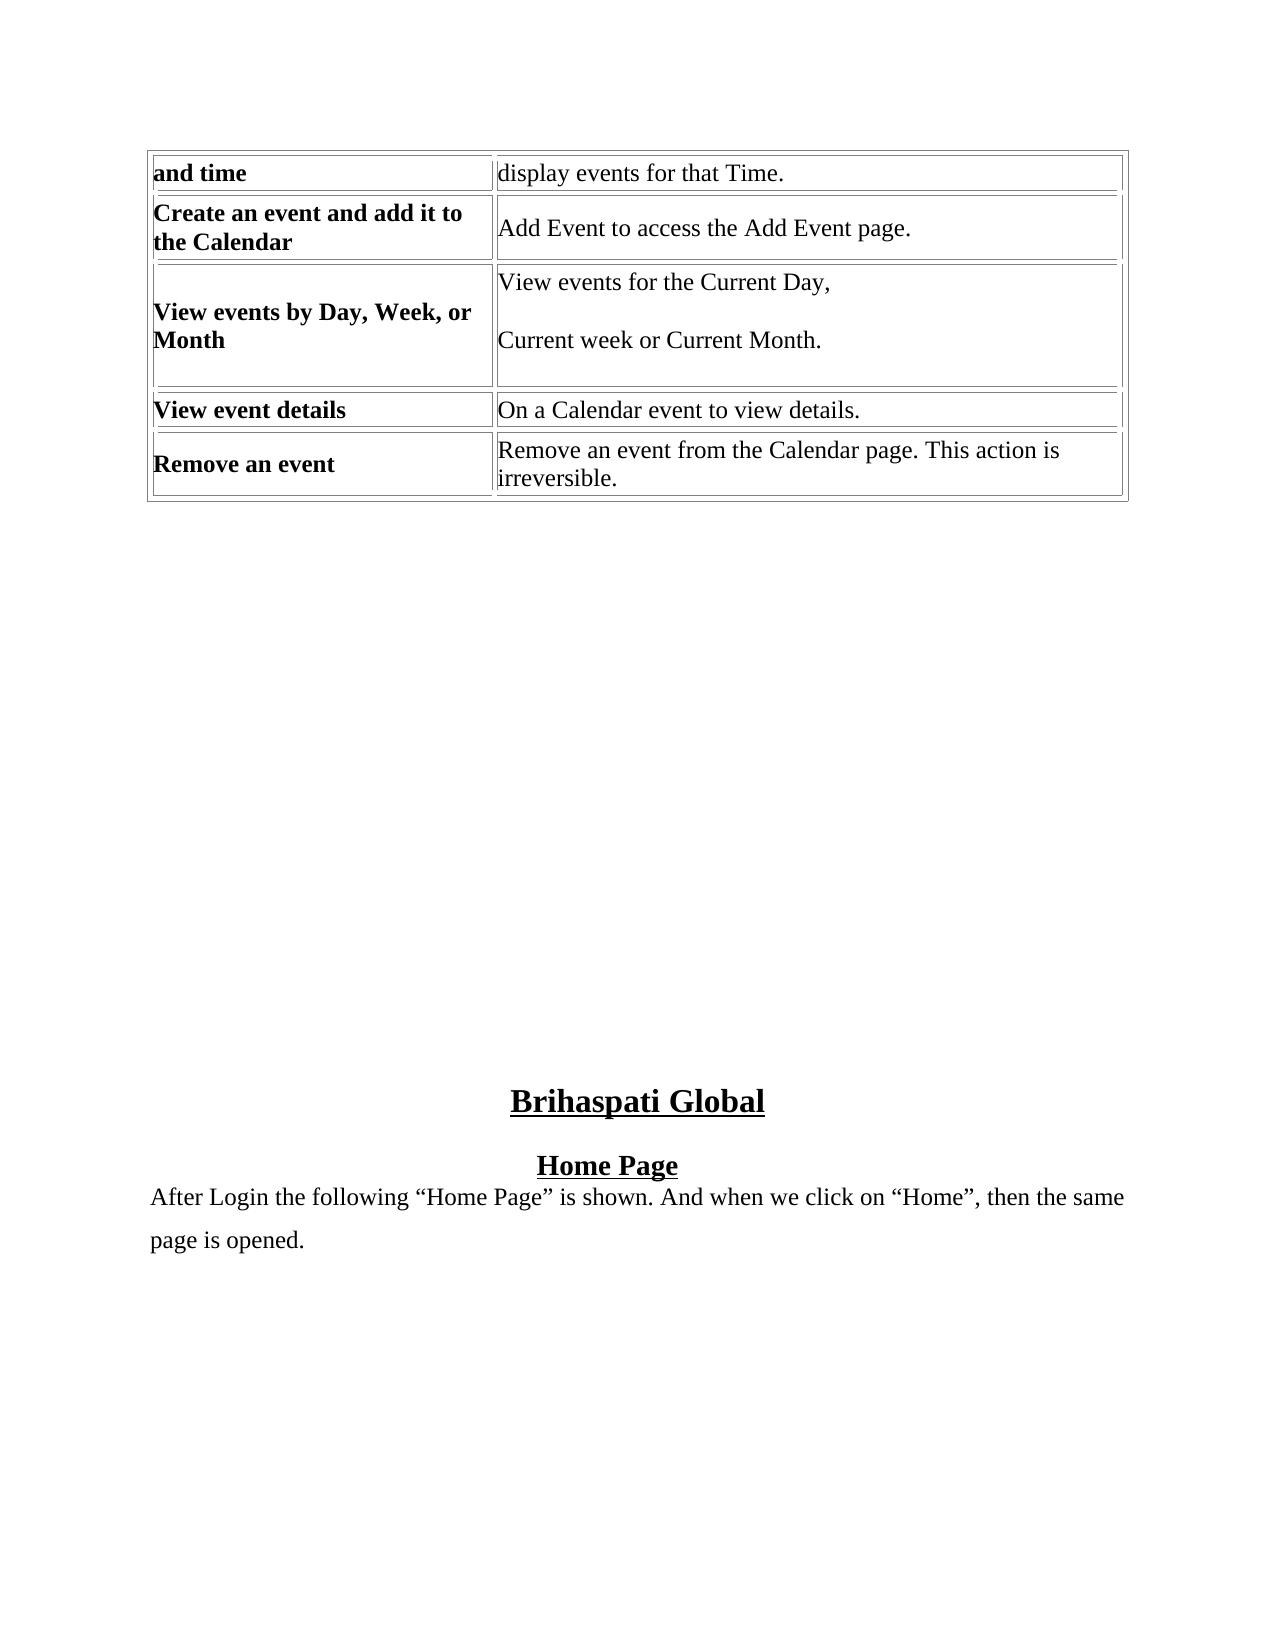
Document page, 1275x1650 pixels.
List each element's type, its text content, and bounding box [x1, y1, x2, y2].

text After Login the following “Home Page” is shown. And when we click on “Home”, then the same page is opened. [150, 1182, 1125, 1254]
table_cell Remove an event from the Calendar page. This action is irreversible. [495, 426, 1125, 495]
table_cell On a Calendar event to view details. [495, 386, 1125, 426]
table_cell View events for the Current Day, Current week or Current Month. [495, 259, 1125, 386]
text Brihaspati Global [150, 1081, 1125, 1120]
table_cell Add Event to access the Add Event page. [495, 190, 1125, 259]
table_cell Create an event and add it to the Calendar [150, 190, 494, 259]
table_cell Remove an event [150, 426, 494, 495]
table_cell and time [150, 151, 494, 190]
text Home Page [150, 1148, 1125, 1182]
table_cell View events by Day, Week, or Month [150, 259, 494, 386]
table_cell display events for that Time. [495, 151, 1125, 190]
table_cell View event details [150, 386, 494, 426]
